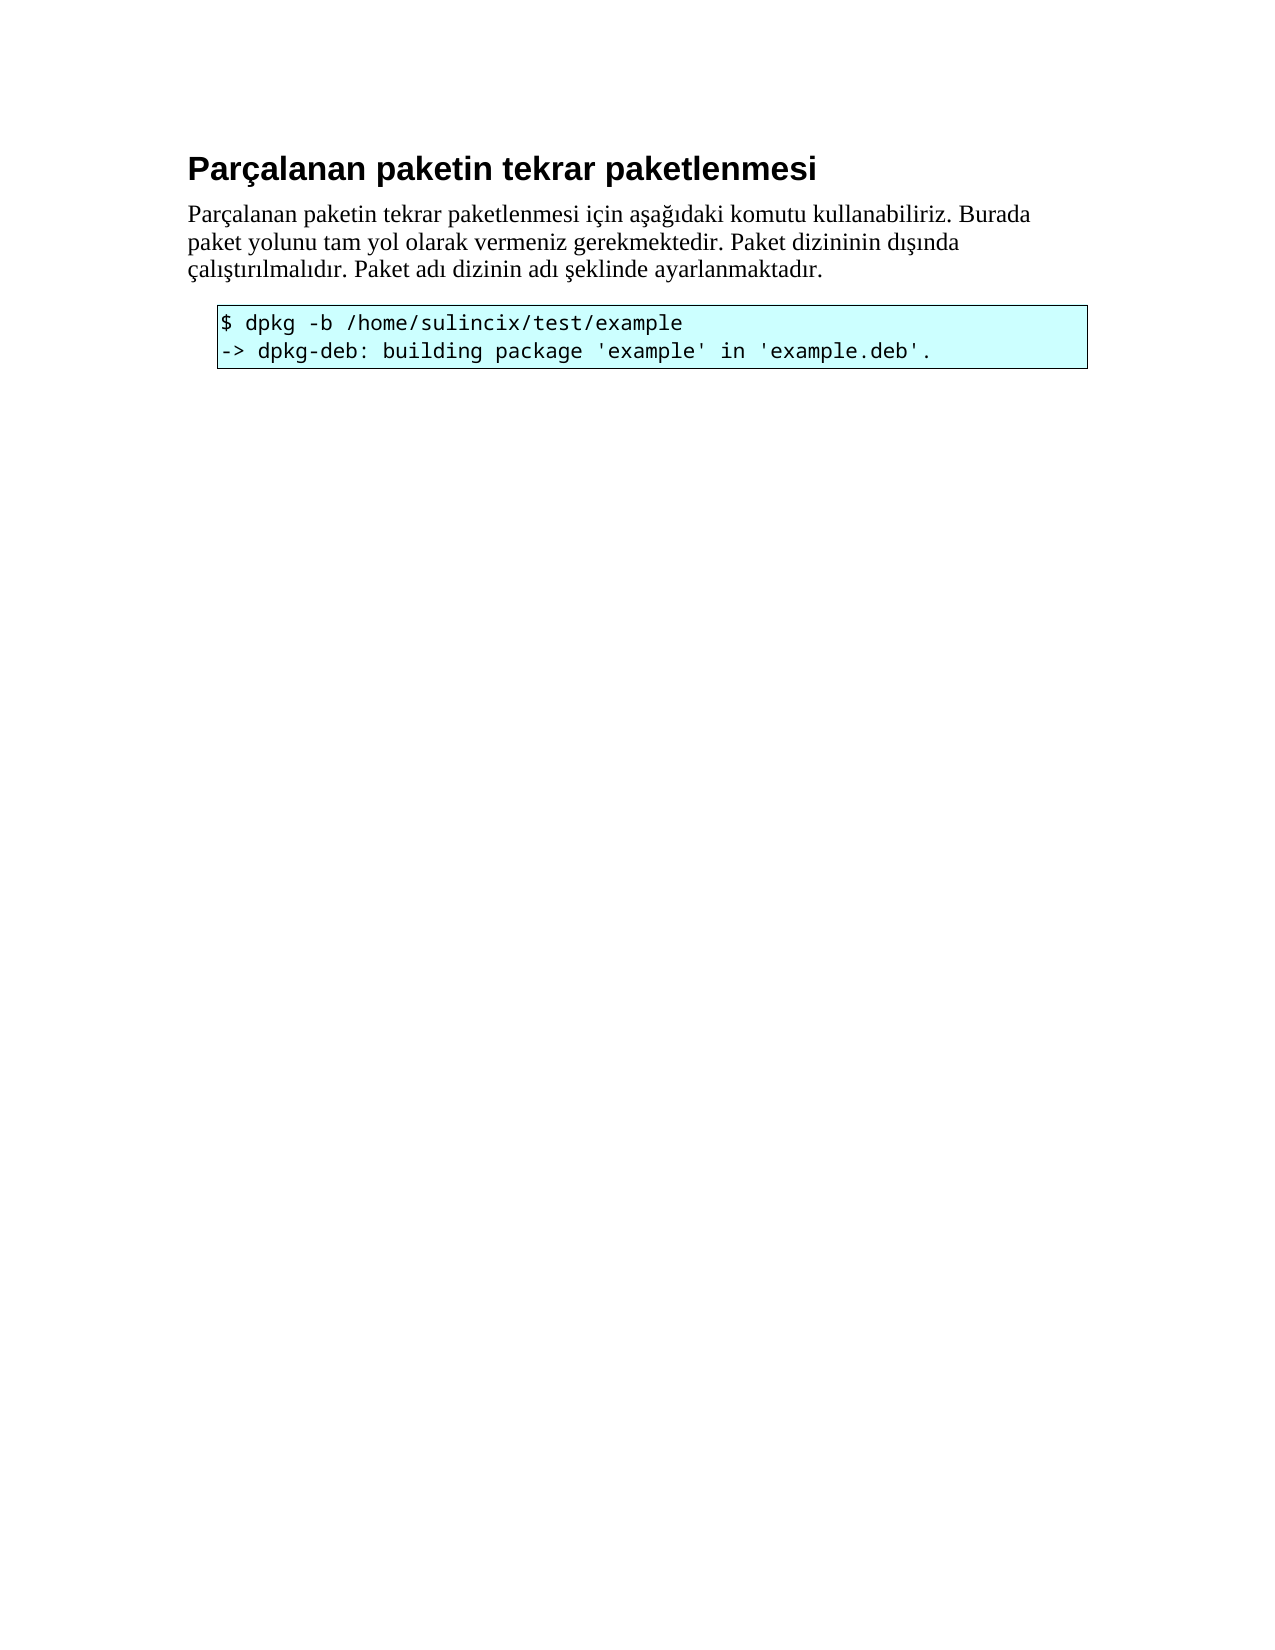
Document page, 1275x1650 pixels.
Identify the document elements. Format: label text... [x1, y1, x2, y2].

text Parçalanan paketin tekrar paketlenmesi için aşağıdaki komutu kullanabiliriz. Burada paket yolunu tam yol olarak vermeniz gerekmektedir. Paket dizininin dışında çalıştırılmalıdır. Paket adı dizinin adı şeklinde ayarlanmaktadır. [187, 200, 1087, 283]
text $ dpkg -b /home/sulincix/test/example -> dpkg-deb: building package 'example' in 'example.deb'. [218, 306, 1087, 368]
subtitle Parçalanan paketin tekrar paketlenmesi [187, 150, 1087, 187]
